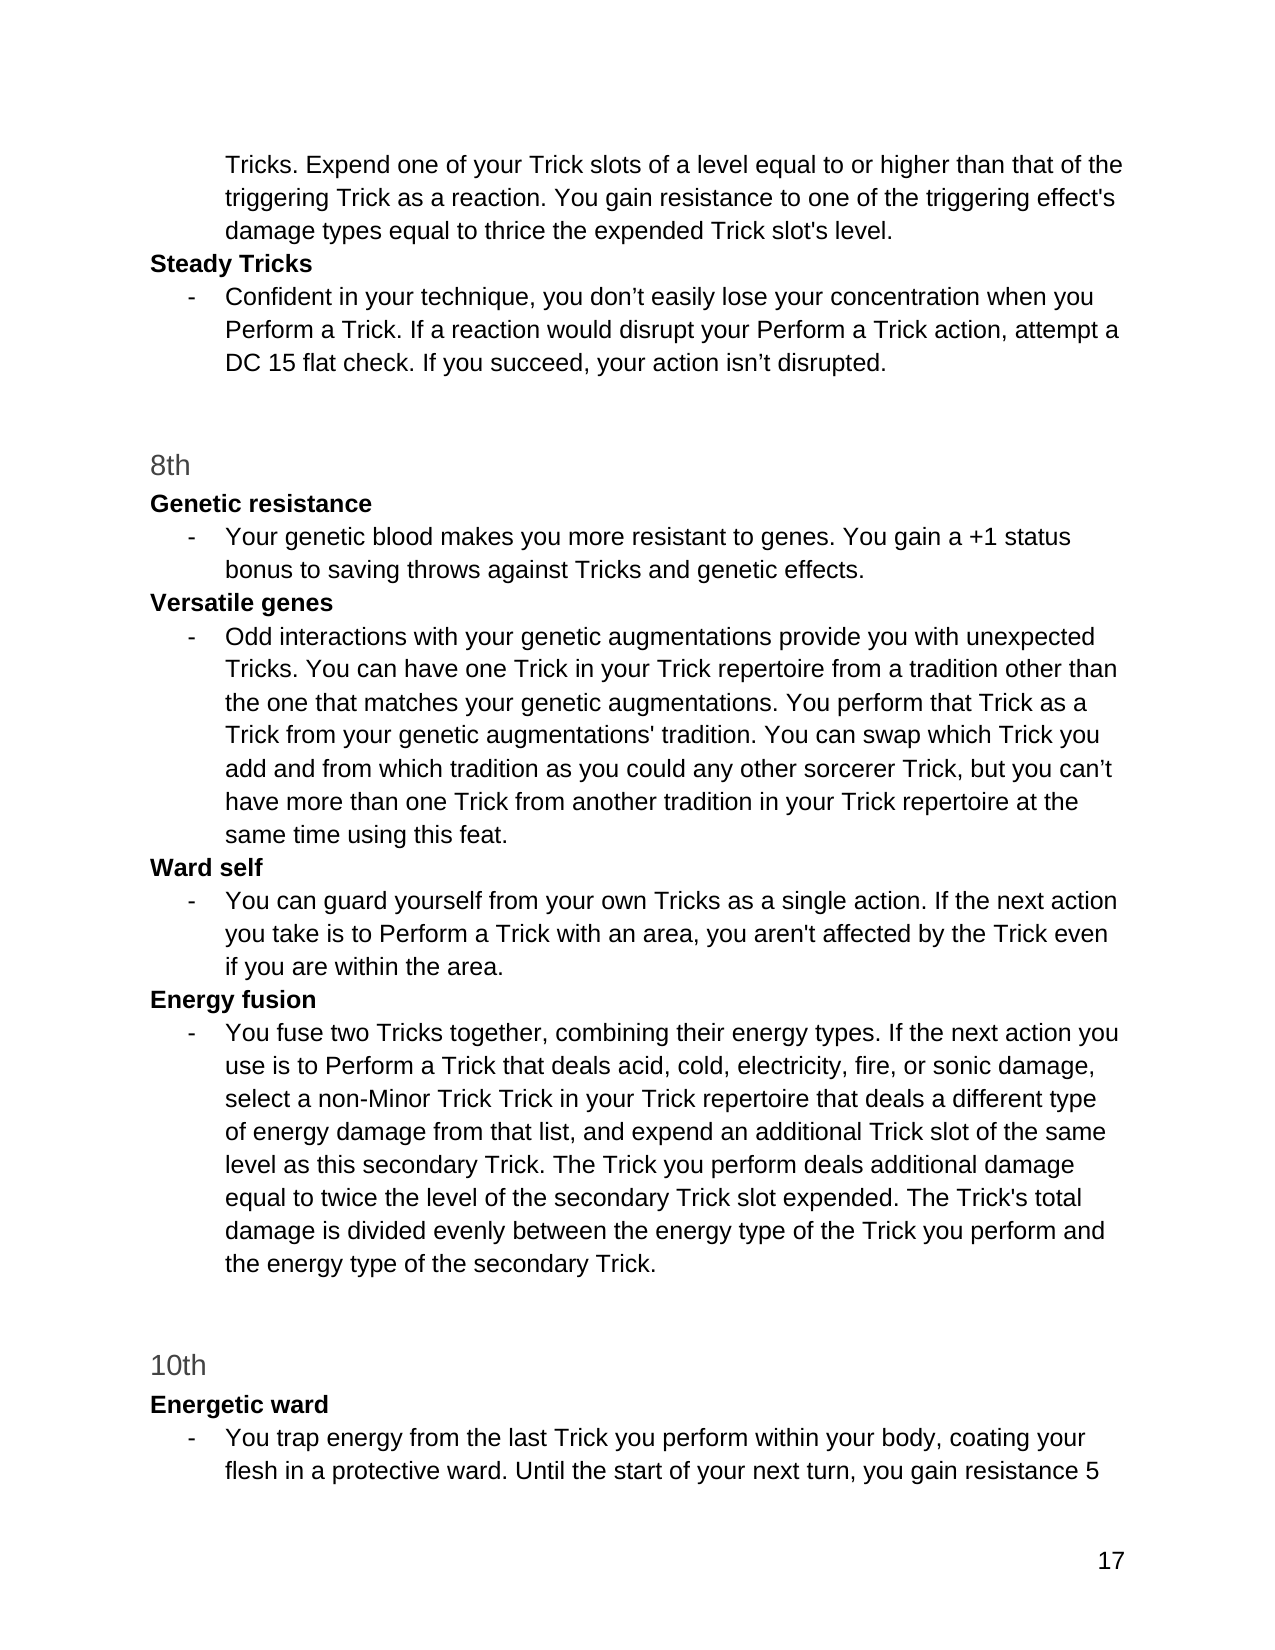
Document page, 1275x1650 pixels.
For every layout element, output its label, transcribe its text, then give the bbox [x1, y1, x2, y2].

list Odd interactions with your genetic augmentations provide you with unexpected Tricks. You can have one Trick in your Trick repertoire from a tradition other than the one that matches your genetic augmentations. You perform that Trick as a Trick from your genetic augmentations' tradition. You can swap which Trick you add and from which tradition as you could any other sorcerer Trick, but you can’t have more than one Trick from another tradition in your Trick repertoire at the same time using this feat. [187, 621, 1125, 848]
list You can guard yourself from your own Tricks as a single action. If the next action you take is to Perform a Trick with an area, you aren't affected by the Trick even if you are within the area. [187, 886, 1125, 980]
list Your genetic blood makes you more resistant to genes. You gain a +1 status bonus to saving throws against Tricks and genetic effects. [187, 522, 1125, 584]
text Versatile genes [150, 588, 1125, 617]
text Energy fusion [150, 985, 1125, 1013]
list Confident in your technique, you don’t easily lose your concentration when you Perform a Trick. If a reaction would disrupt your Perform a Trick action, attempt a DC 15 flat check. If you succeed, your action isn’t disrupted. [187, 282, 1125, 377]
subtitle 10th [150, 1348, 1125, 1382]
text Energetic ward [150, 1390, 1125, 1419]
text Ward self [150, 853, 1125, 881]
text Steady Tricks [150, 249, 1125, 278]
text Genetic resistance [150, 489, 1125, 518]
subtitle 8th [150, 447, 1125, 481]
list You trap energy from the last Trick you perform within your body, coating your flesh in a protective ward. Until the start of your next turn, you gain resistance 5 [187, 1423, 1125, 1485]
list Tricks. Expend one of your Trick slots of a level equal to or higher than that of the triggering Trick as a reaction. You gain resistance to one of the triggering effect's damage types equal to thrice the expended Trick slot's level. [187, 150, 1125, 245]
list You fuse two Tricks together, combining their energy types. If the next action you use is to Perform a Trick that deals acid, cold, electricity, fire, or sonic damage, select a non-Minor Trick Trick in your Trick repertoire that deals a different type of energy damage from that list, and expend an additional Trick slot of the same level as this secondary Trick. The Trick you perform deals additional damage equal to twice the level of the secondary Trick slot expended. The Trick's total damage is divided evenly between the energy type of the Trick you perform and the energy type of the secondary Trick. [187, 1018, 1125, 1278]
